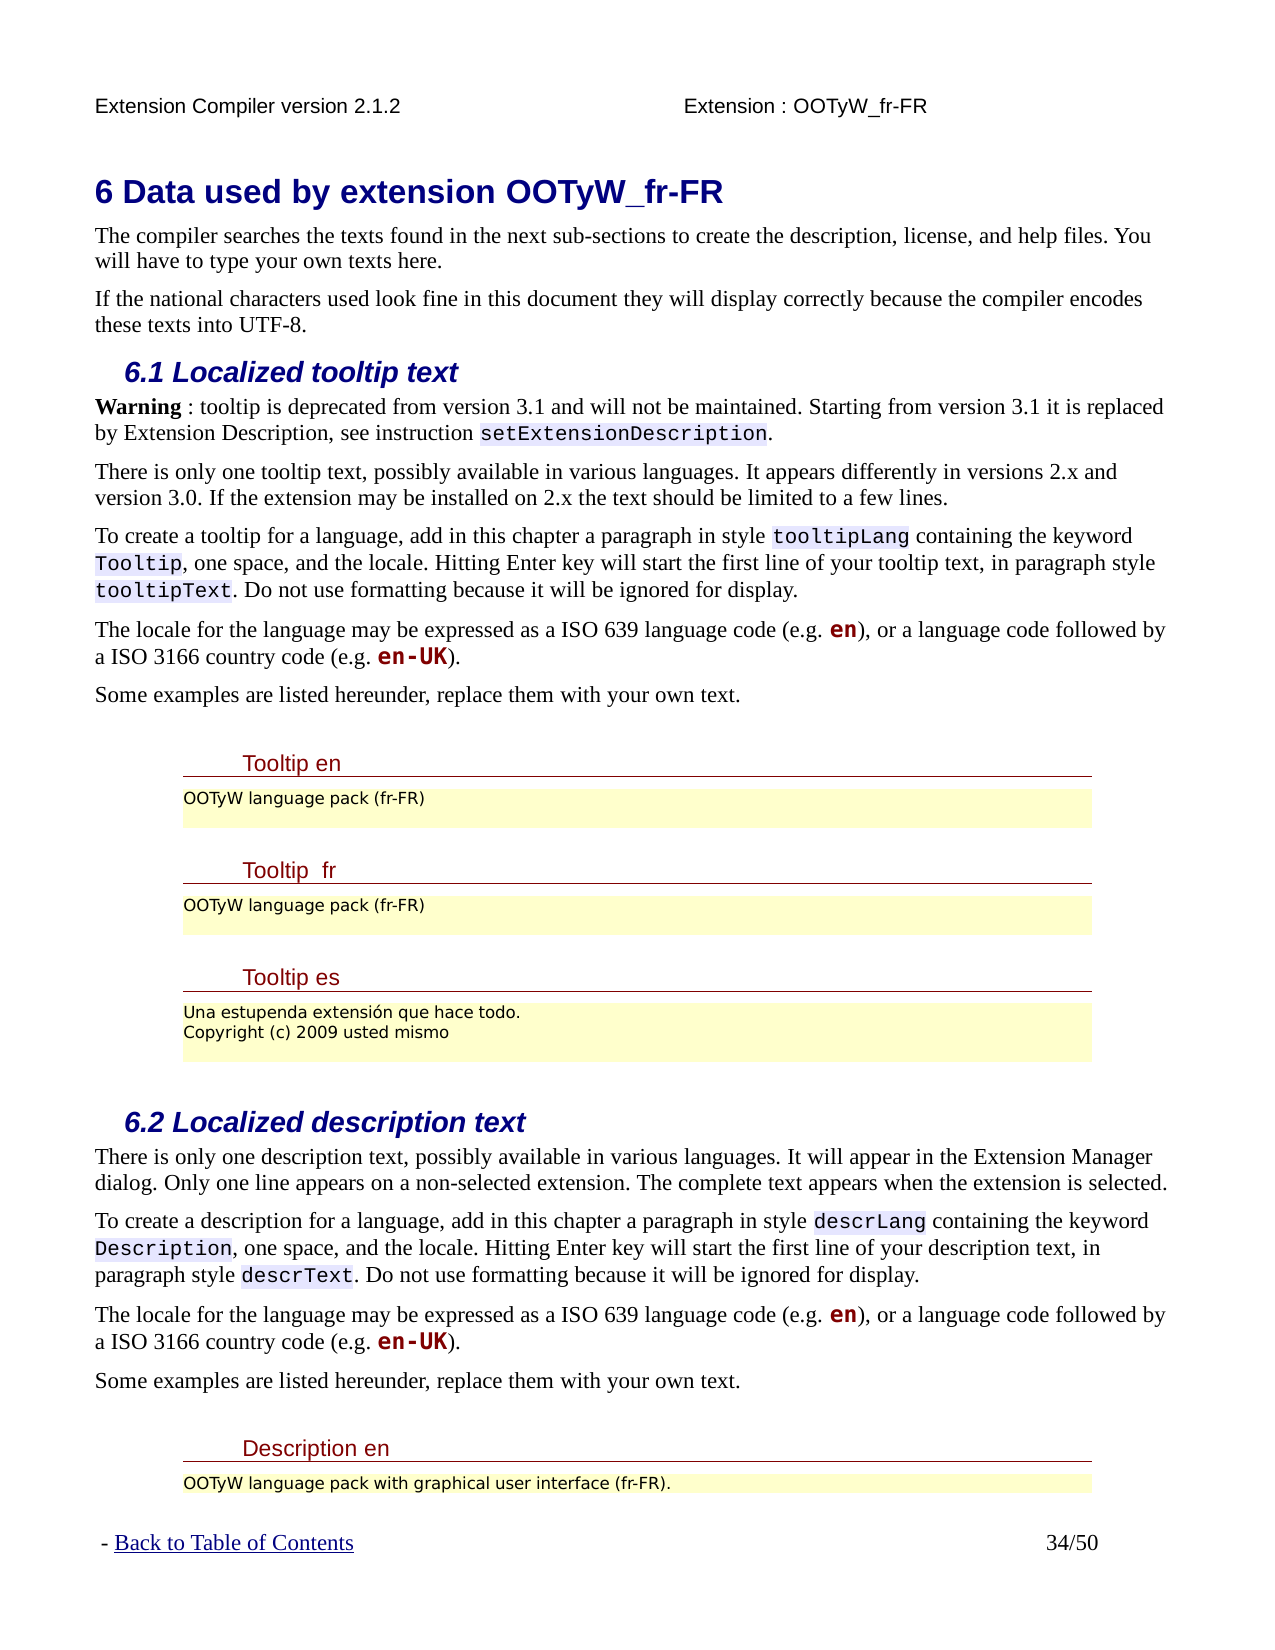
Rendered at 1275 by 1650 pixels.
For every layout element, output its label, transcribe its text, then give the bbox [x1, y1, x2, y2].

text OOTyW language pack (fr-FR) [183, 896, 1092, 916]
text To create a description for a language, add in this chapter a paragraph in style descrLang containing the keyword Description, one space, and the locale. Hitting Enter key will start the first line of your description text, in paragraph style descrText. Do not use formatting because it will be ignored for display. [94, 1208, 1181, 1289]
subtitle Localized tooltip text [124, 356, 1181, 388]
text Copyright (c) 2009 usted mismo [183, 1023, 1092, 1042]
text There is only one tooltip text, possibly available in various languages. It appears differently in versions 2.x and version 3.0. If the extension may be installed on 2.x the text should be limited to a few lines. [94, 459, 1181, 510]
text Warning : tooltip is deprecated from version 3.1 and will not be maintained. Starting from version 3.1 it is replaced by Extension Description, see instruction setExtensionDescription. [94, 394, 1181, 446]
text The compiler searches the texts found in the next sub-sections to create the description, license, and help files. You will have to type your own texts here. [94, 222, 1181, 273]
text Some examples are listed hereunder, replace them with your own text. [94, 682, 1181, 708]
text Tooltip fr [183, 857, 1092, 883]
subtitle Data used by extension OOTyW_fr-FR [94, 172, 1181, 210]
text To create a tooltip for a language, add in this chapter a paragraph in style tooltipLang containing the keyword Tooltip, one space, and the locale. Hitting Enter key will start the first line of your tooltip text, in paragraph style tooltipText. Do not use formatting because it will be ignored for display. [94, 522, 1181, 603]
text If the national characters used look fine in this document they will display correctly because the compiler encodes these texts into UTF-8. [94, 286, 1181, 337]
subtitle Localized description text [124, 1106, 1181, 1138]
text OOTyW language pack with graphical user interface (fr-FR). [183, 1474, 1092, 1493]
text The locale for the language may be expressed as a ISO 639 language code (e.g. en), or a language code followed by a ISO 3166 country code (e.g. en-UK). [94, 1301, 1181, 1355]
text There is only one description text, possibly available in various languages. It will appear in the Extension Manager dialog. Only one line appears on a non-selected extension. The complete text appears when the extension is selected. [94, 1144, 1181, 1195]
text Description en [183, 1435, 1092, 1461]
text Tooltip es [183, 964, 1092, 991]
text Some examples are listed hereunder, replace them with your own text. [94, 1368, 1181, 1393]
text OOTyW language pack (fr-FR) [183, 789, 1092, 808]
text The locale for the language may be expressed as a ISO 639 language code (e.g. en), or a language code followed by a ISO 3166 country code (e.g. en-UK). [94, 616, 1181, 670]
text Tooltip en [183, 750, 1092, 776]
text Una estupenda extensión que hace todo. [183, 1003, 1092, 1023]
